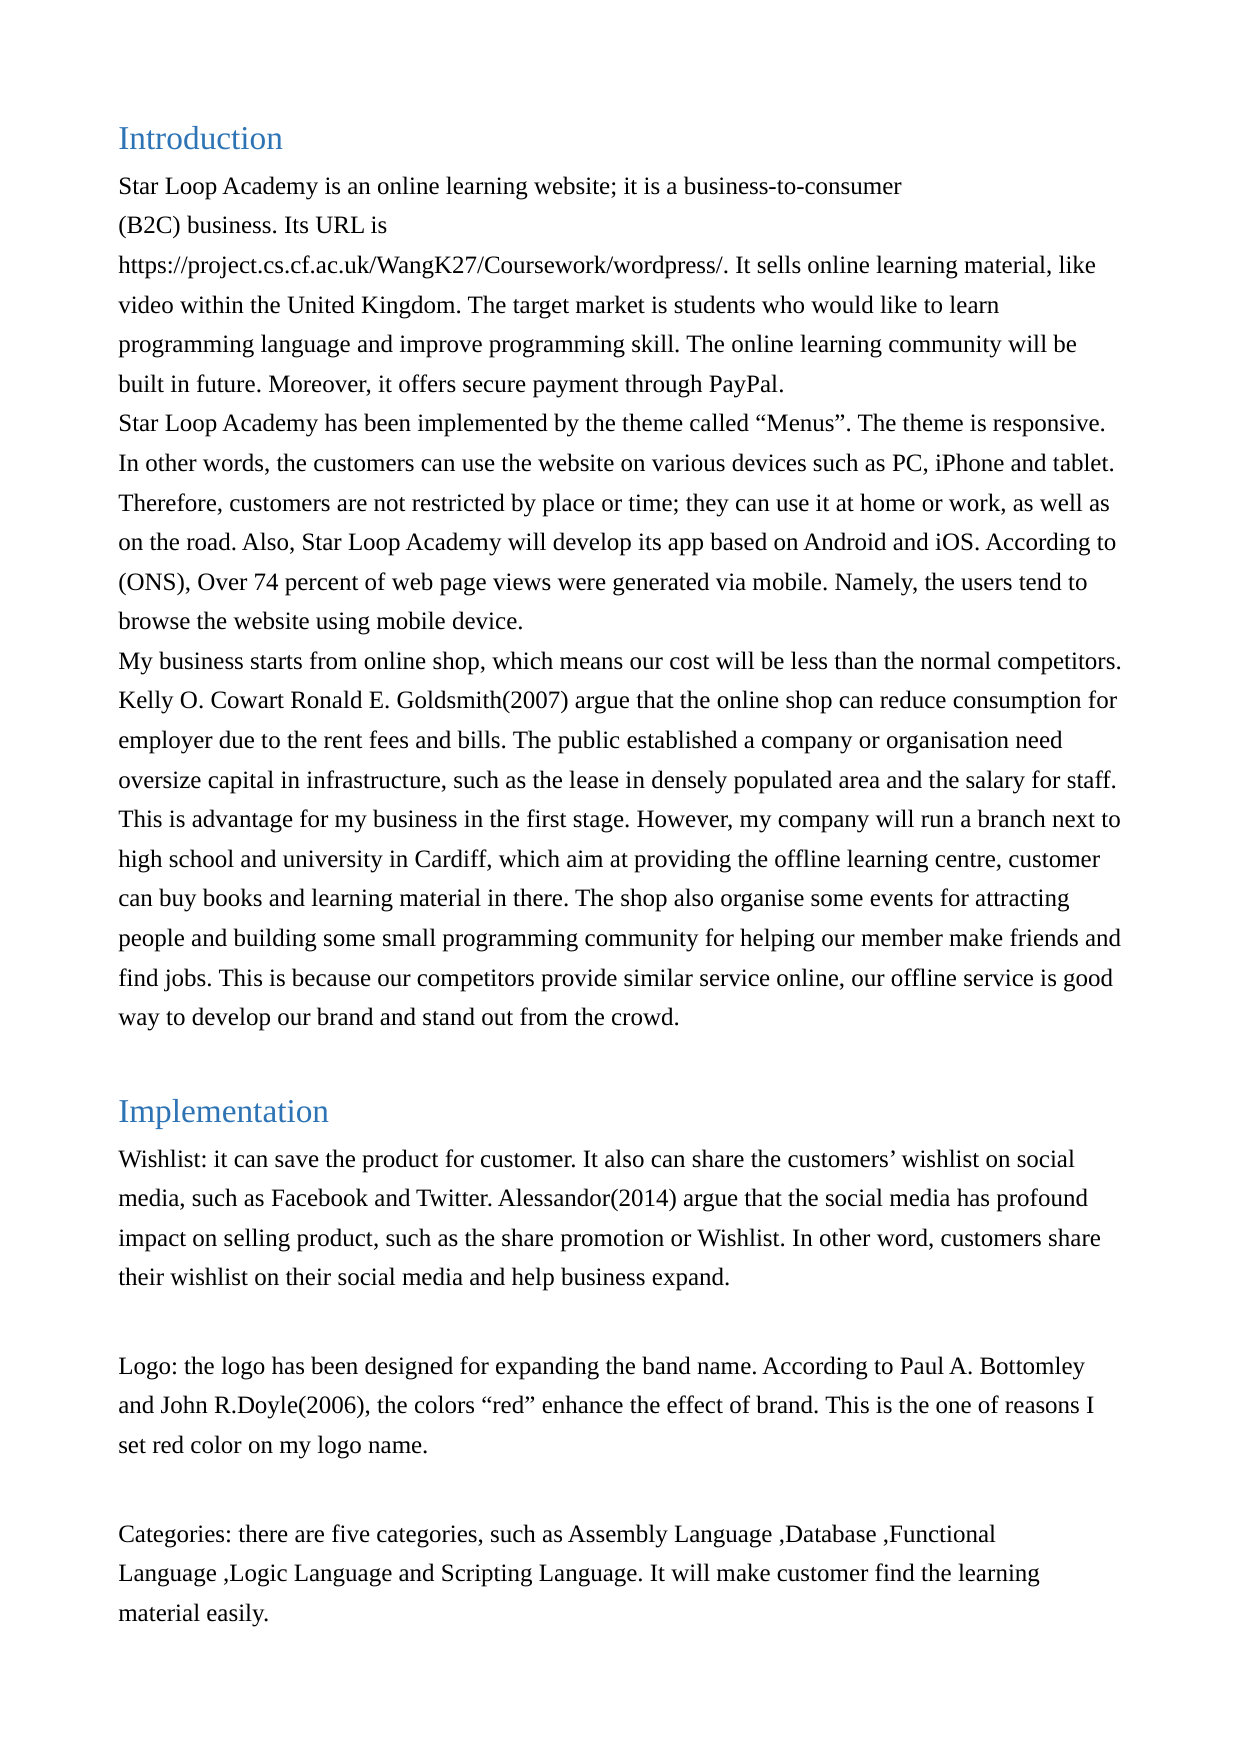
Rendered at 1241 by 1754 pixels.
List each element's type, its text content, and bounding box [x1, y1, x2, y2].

text Logo: the logo has been designed for expanding the band name. According to Paul A. Bottomley and John R.Doyle(2006), the colors “red” enhance the effect of brand. This is the one of reasons I set red color on my logo name. [118, 1351, 1122, 1459]
text Implementation [118, 1091, 1122, 1129]
text (B2C) business. Its URL is [118, 211, 1122, 239]
text My business starts from online shop, which means our cost will be less than the normal competitors. Kelly O. Cowart Ronald E. Goldsmith(2007) argue that the online shop can reduce consumption for employer due to the rent fees and bills. The public established a company or organisation need oversize capital in infrastructure, such as the lease in densely populated area and the salary for staff. This is advantage for my business in the first stage. However, my company will run a branch next to high school and university in Cardiff, which aim at providing the offline learning centre, customer can buy books and learning material in there. The shop also organise some events for attracting people and building some small programming community for helping our member make friends and find jobs. This is because our competitors provide similar service online, our offline service is good way to develop our brand and stand out from the crowd. [118, 646, 1122, 1031]
text Introduction [118, 118, 1122, 156]
text https://project.cs.cf.ac.uk/WangK27/Coursework/wordpress/. It sells online learning material, like video within the United Kingdom. The target market is students who would like to learn programming language and improve programming skill. The online learning community will be built in future. Moreover, it offers secure payment through PayPal. [118, 250, 1122, 398]
text Categories: there are five categories, such as Assembly Language ,Database ,Functional Language ,Logic Language and Scripting Language. It will make customer find the learning material easily. [118, 1519, 1122, 1627]
text Wishlist: it can save the product for customer. It also can share the customers’ wishlist on social media, such as Facebook and Twitter. Alessandor(2014) argue that the social media has profound impact on selling product, such as the share promotion or Wishlist. In other word, customers share their wishlist on their social media and help business expand. [118, 1144, 1122, 1291]
text Star Loop Academy is an online learning website; it is a business-to-consumer [118, 171, 1122, 200]
text Star Loop Academy has been implemented by the theme called “Menus”. The theme is responsive. In other words, the customers can use the website on various devices such as PC, iPhone and tablet. Therefore, customers are not restricted by place or time; they can use it at home or work, as well as on the road. Also, Star Loop Academy will develop its app based on Android and iOS. According to (ONS), Over 74 percent of web page views were generated via mobile. Namely, the users tend to browse the website using mobile device. [118, 408, 1122, 635]
